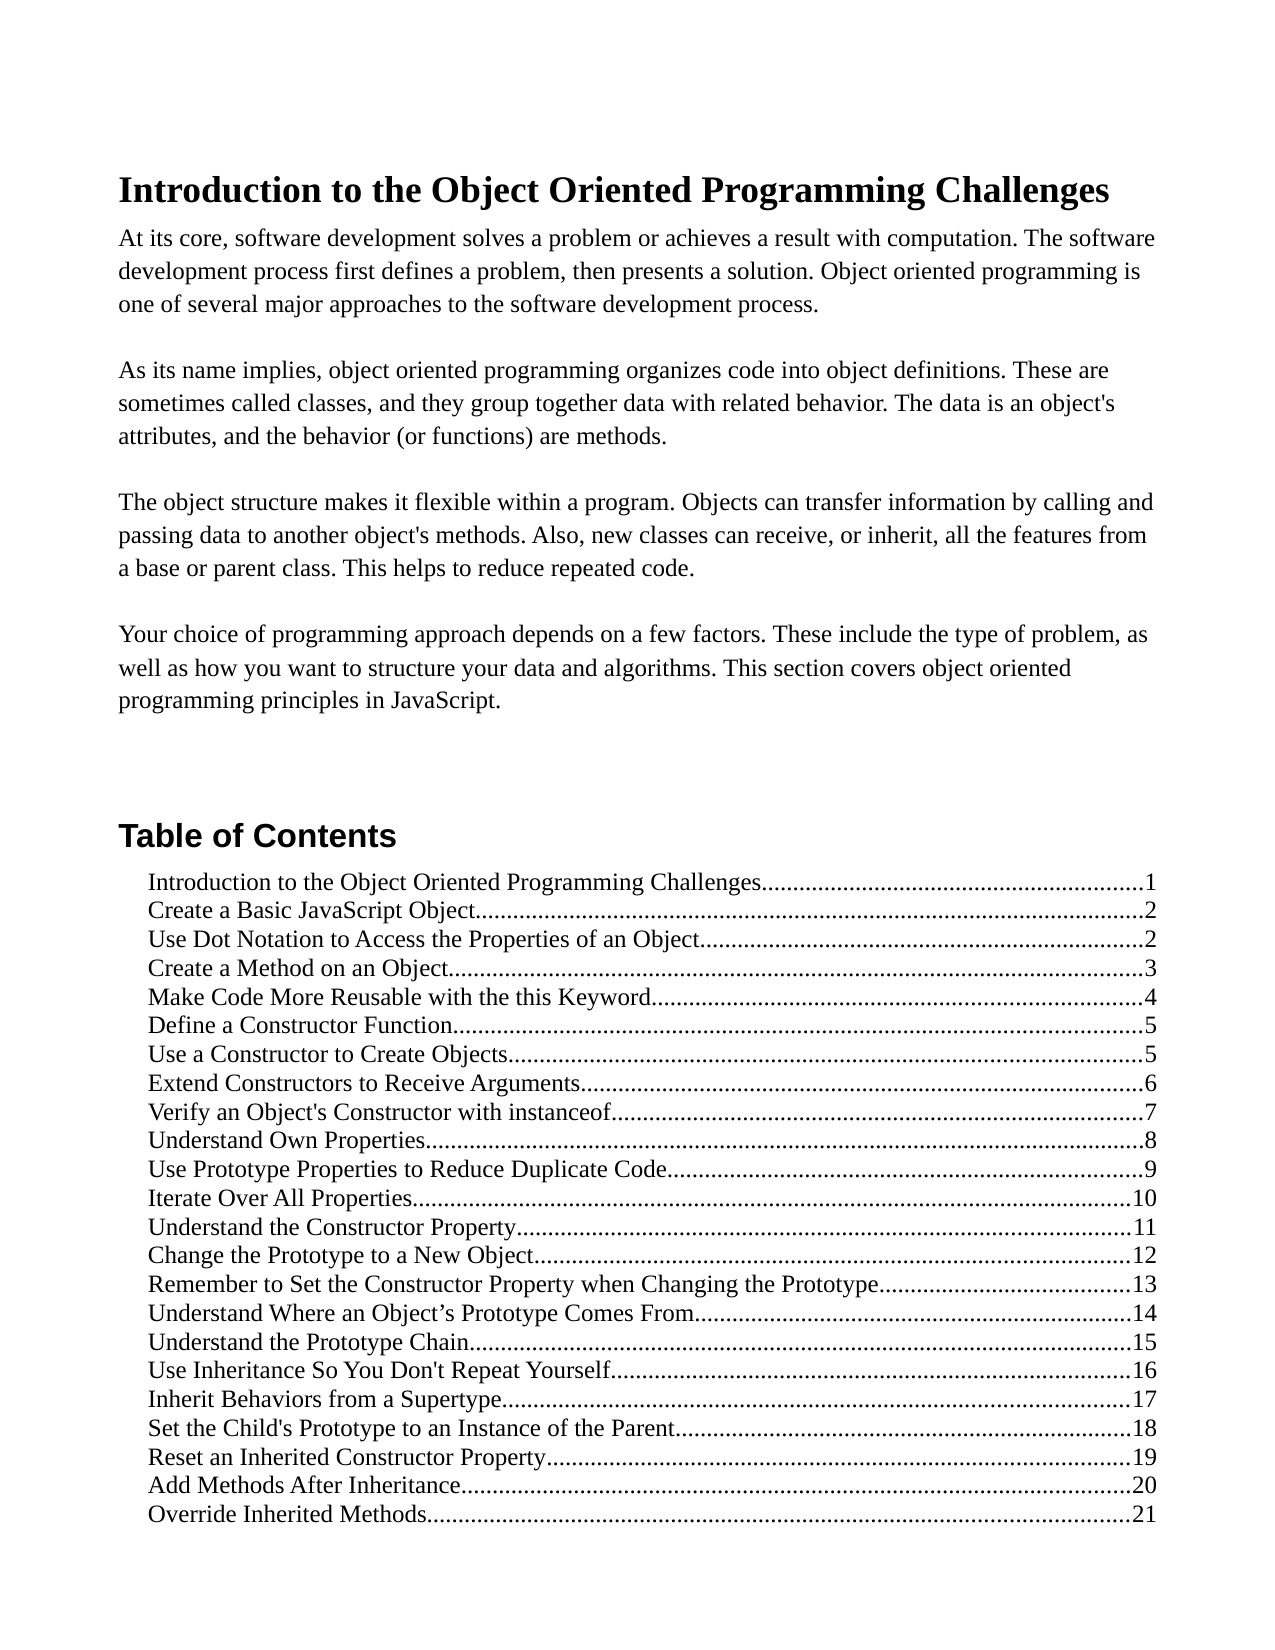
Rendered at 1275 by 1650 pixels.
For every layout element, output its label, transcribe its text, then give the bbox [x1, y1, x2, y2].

text Use Prototype Properties to Reduce Duplicate Code 9 [148, 1154, 1157, 1183]
text Set the Child's Prototype to an Instance of the Parent 18 [148, 1413, 1157, 1442]
text Verify an Object's Constructor with instanceof 7 [148, 1097, 1157, 1125]
text Use a Constructor to Create Objects 5 [148, 1039, 1157, 1068]
text Inherit Behaviors from a Supertype 17 [148, 1384, 1157, 1413]
text Change the Prototype to a New Object 12 [148, 1240, 1157, 1269]
text Add Methods After Inheritance 20 [148, 1470, 1157, 1499]
subtitle Table of Contents [118, 816, 1157, 854]
text Extend Constructors to Receive Arguments 6 [148, 1068, 1157, 1097]
text Understand Where an Object’s Prototype Comes From 14 [148, 1298, 1157, 1327]
text Use Dot Notation to Access the Properties of an Object 2 [148, 924, 1157, 953]
text Create a Method on an Object 3 [148, 953, 1157, 982]
subtitle Introduction to the Object Oriented Programming Challenges [118, 168, 1157, 211]
text Use Inheritance So You Don't Repeat Yourself 16 [148, 1355, 1157, 1384]
text Override Inherited Methods 21 [148, 1499, 1157, 1528]
text Create a Basic JavaScript Object 2 [148, 895, 1157, 924]
text Understand the Constructor Property 11 [148, 1212, 1157, 1240]
text Define a Constructor Function 5 [148, 1010, 1157, 1039]
text Understand Own Properties 8 [148, 1125, 1157, 1154]
text Make Code More Reusable with the this Keyword 4 [148, 982, 1157, 1010]
text Reset an Inherited Constructor Property 19 [148, 1442, 1157, 1470]
text Remember to Set the Constructor Property when Changing the Prototype 13 [148, 1269, 1157, 1298]
text Iterate Over All Properties 10 [148, 1183, 1157, 1212]
text Introduction to the Object Oriented Programming Challenges 1 [148, 867, 1157, 895]
text At its core, software development solves a problem or achieves a result with computation. The software development process first defines a problem, then presents a solution. Object oriented programming is one of several major approaches to the software development process. As its name implies, object oriented programming organizes code into object definitions. These are sometimes called classes, and they group together data with related behavior. The data is an object's attributes, and the behavior (or functions) are methods. The object structure makes it flexible within a program. Objects can transfer information by calling and passing data to another object's methods. Also, new classes can receive, or inherit, all the features from a base or parent class. This helps to reduce repeated code. Your choice of programming approach depends on a few factors. These include the type of problem, as well as how you want to structure your data and algorithms. This section covers object oriented programming principles in JavaScript. [118, 223, 1157, 714]
text Understand the Prototype Chain 15 [148, 1327, 1157, 1355]
